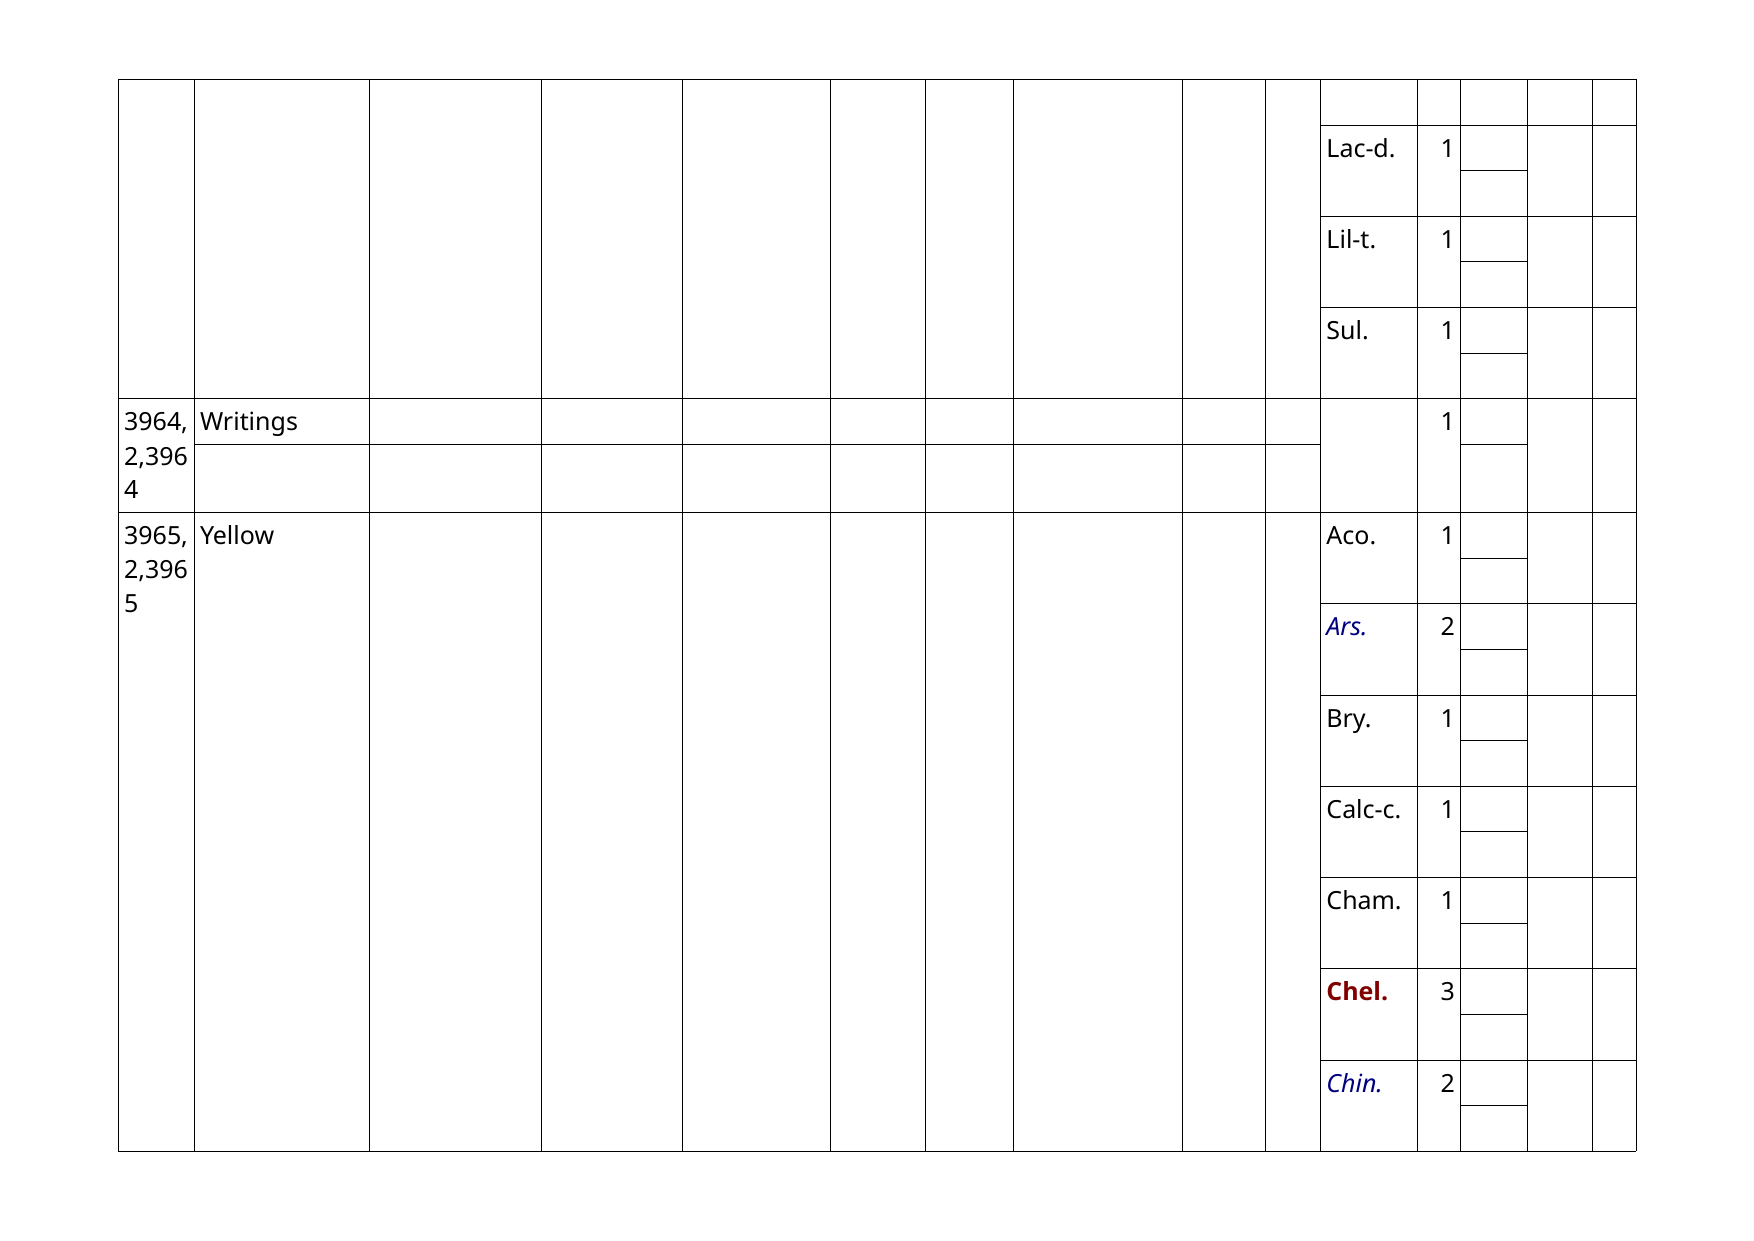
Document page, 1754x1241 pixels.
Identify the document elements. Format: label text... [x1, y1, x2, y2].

table_cell [1593, 696, 1636, 786]
table_cell 2 [1418, 604, 1460, 694]
table_cell 1 [1418, 787, 1460, 877]
table_cell [1593, 217, 1636, 307]
table_cell [370, 399, 541, 444]
table_cell [1528, 308, 1592, 398]
table_cell [1593, 1061, 1636, 1151]
table_cell 1 [1418, 308, 1460, 398]
table_cell [1528, 969, 1592, 1059]
table_cell [1593, 399, 1636, 512]
table_cell [1461, 924, 1527, 968]
table_cell [542, 80, 682, 398]
table_cell [1528, 513, 1592, 603]
table_cell [1593, 878, 1636, 968]
table_cell [370, 513, 541, 1151]
table_cell [831, 513, 925, 1151]
table_cell [831, 80, 925, 398]
table_cell [683, 513, 830, 1151]
table_cell [1461, 171, 1527, 216]
table_cell [1593, 126, 1636, 216]
table_cell [119, 80, 194, 398]
table_cell [1461, 513, 1527, 558]
table_cell [1461, 604, 1527, 649]
table_cell [683, 80, 830, 398]
table_cell Ars. [1321, 604, 1417, 694]
table_cell [1014, 513, 1182, 1151]
table_cell [542, 445, 682, 512]
table_cell [1528, 126, 1592, 216]
table_cell [1266, 445, 1320, 512]
table_cell Chel. [1321, 969, 1417, 1059]
table_cell Aco. [1321, 513, 1417, 603]
table_cell [1461, 80, 1527, 124]
table_cell [1266, 80, 1320, 398]
table_cell Sul. [1321, 308, 1417, 398]
table_cell 1 [1418, 217, 1460, 307]
table_cell [1528, 787, 1592, 877]
table_cell [1593, 604, 1636, 694]
table_cell [1461, 445, 1527, 512]
table_cell [1593, 308, 1636, 398]
table_cell [1528, 217, 1592, 307]
table_cell [926, 445, 1013, 512]
table_cell [1461, 787, 1527, 831]
table_cell [1183, 399, 1265, 444]
table_cell Lil-t. [1321, 217, 1417, 307]
table_cell Chin. [1321, 1061, 1417, 1151]
table_cell [1461, 354, 1527, 398]
table_cell [1461, 1015, 1527, 1059]
table_cell [1014, 399, 1182, 444]
table_cell [1461, 399, 1527, 444]
table_cell 3965,2,3965 [119, 513, 194, 1151]
table_cell [1528, 696, 1592, 786]
table_cell [1014, 80, 1182, 398]
table_cell [1461, 650, 1527, 694]
table_cell [542, 513, 682, 1151]
table_cell [1461, 308, 1527, 353]
table_cell [1528, 1061, 1592, 1151]
table_cell 1 [1418, 878, 1460, 968]
table_cell [1321, 80, 1417, 124]
table_cell [1528, 399, 1592, 512]
table_cell [831, 399, 925, 444]
table_cell Cham. [1321, 878, 1417, 968]
table_cell 2 [1418, 1061, 1460, 1151]
table_cell [831, 445, 925, 512]
table_cell [1528, 604, 1592, 694]
table_cell [1014, 445, 1182, 512]
table_cell [1461, 126, 1527, 170]
table_cell [370, 80, 541, 398]
table_cell [1461, 217, 1527, 261]
table_cell [1461, 878, 1527, 923]
table_cell [1461, 1061, 1527, 1105]
table_cell [1183, 80, 1265, 398]
table_cell Calc-c. [1321, 787, 1417, 877]
table_cell Bry. [1321, 696, 1417, 786]
table_cell [1461, 832, 1527, 877]
table_cell [1418, 80, 1460, 124]
table_cell [1593, 969, 1636, 1059]
table_cell [1461, 1106, 1527, 1151]
table_cell [1183, 445, 1265, 512]
table_cell [1183, 513, 1265, 1151]
table_cell [1461, 969, 1527, 1014]
table_cell 1 [1418, 126, 1460, 216]
table_cell [1266, 513, 1320, 1151]
table_cell [1593, 513, 1636, 603]
table_cell [1593, 80, 1636, 124]
table_cell [370, 445, 541, 512]
table_cell [1266, 399, 1320, 444]
table_cell 1 [1418, 696, 1460, 786]
table_cell [1528, 878, 1592, 968]
table_cell [1593, 787, 1636, 877]
table_cell 1 [1418, 399, 1460, 512]
table_cell [1528, 80, 1592, 124]
table_cell [542, 399, 682, 444]
table_cell [1461, 262, 1527, 307]
table_cell [683, 445, 830, 512]
table_cell [195, 80, 369, 398]
table_cell Writings [195, 399, 369, 444]
table_cell [683, 399, 830, 444]
table_cell Lac-d. [1321, 126, 1417, 216]
table_cell [1461, 559, 1527, 603]
table_cell 1 [1418, 513, 1460, 603]
table_cell [1461, 696, 1527, 740]
table_cell [926, 513, 1013, 1151]
table_cell 3 [1418, 969, 1460, 1059]
table_cell [926, 80, 1013, 398]
table_cell [1321, 399, 1417, 512]
table_cell Yellow [195, 513, 369, 1151]
table_cell [195, 445, 369, 512]
table_cell 3964,2,3964 [119, 399, 194, 512]
table_cell [926, 399, 1013, 444]
table_cell [1461, 741, 1527, 786]
